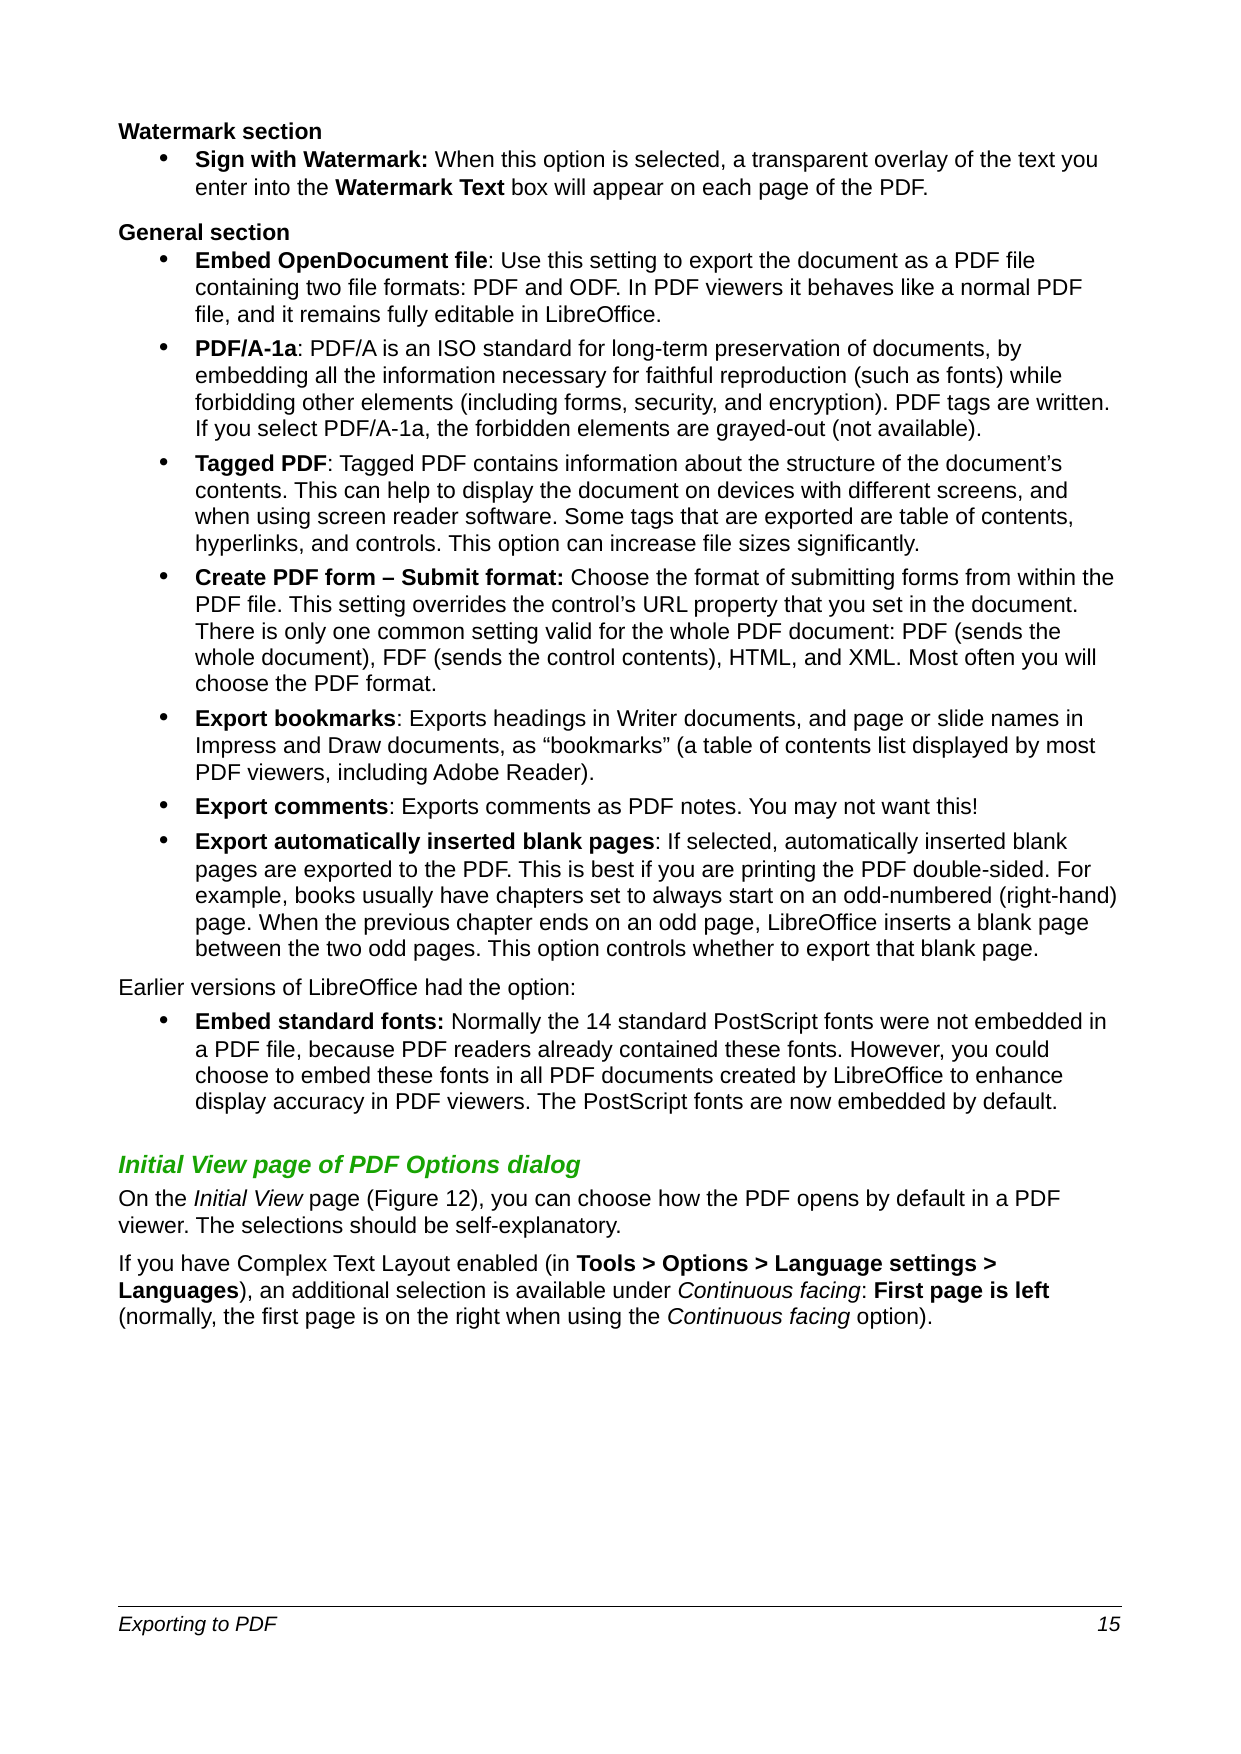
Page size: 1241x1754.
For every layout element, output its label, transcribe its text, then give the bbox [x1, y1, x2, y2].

list Export automatically inserted blank pages: If selected, automatically inserted blank pages are exported to the PDF. This is best if you are printing the PDF double-sided. For example, books usually have chapters set to always start on an odd-numbered (right-hand) page. When the previous chapter ends on an odd page, LibreOffice inserts a blank page between the two odd pages. This option controls whether to export that blank page. [156, 827, 1122, 961]
text General section [118, 219, 1122, 245]
list Create PDF form – Submit format: Choose the format of submitting forms from within the PDF file. This setting overrides the control’s URL property that you set in the document. There is only one common setting valid for the whole PDF document: PDF (sends the whole document), FDF (sends the control contents), HTML, and XML. Most often you will choose the PDF format. [156, 562, 1122, 697]
list Embed OpenDocument file: Use this setting to export the document as a PDF file containing two file formats: PDF and ODF. In PDF viewers it behaves like a normal PDF file, and it remains fully editable in LibreOffice. [156, 245, 1122, 327]
list Earlier versions of LibreOffice had the option: [118, 973, 1122, 1000]
text If you have Complex Text Layout enabled (in Tools > Options > Language settings > Languages), an additional selection is available under Continuous facing: First page is left (normally, the first page is on the right when using the Continuous facing option). [118, 1250, 1122, 1329]
list Export bookmarks: Exports headings in Writer documents, and page or slide names in Impress and Draw documents, as “bookmarks” (a table of contents list displayed by most PDF viewers, including Adobe Reader). [156, 703, 1122, 785]
list Sign with Watermark: When this option is selected, a transparent overlay of the text you enter into the Watermark Text box will appear on each page of the PDF. [156, 144, 1122, 200]
text Watermark section [118, 118, 1122, 144]
subtitle Initial View page of PDF Options dialog [118, 1150, 1122, 1179]
list Export comments: Exports comments as PDF notes. You may not want this! [156, 791, 1122, 820]
text On the Initial View page (Figure 12), you can choose how the PDF opens by default in a PDF viewer. The selections should be self-explanatory. [118, 1185, 1122, 1238]
list Tagged PDF: Tagged PDF contains information about the structure of the document’s contents. This can help to display the document on devices with different screens, and when using screen reader software. Some tags that are exported are table of contents, hyperlinks, and controls. This option can increase file sizes significantly. [156, 448, 1122, 556]
list PDF/A-1a: PDF/A is an ISO standard for long-term preservation of documents, by embedding all the information necessary for faithful reproduction (such as fonts) while forbidding other elements (including forms, security, and encryption). PDF tags are written. If you select PDF/A-1a, the forbidden elements are grayed-out (not available). [156, 333, 1122, 441]
list Embed standard fonts: Normally the 14 standard PostScript fonts were not embedded in a PDF file, because PDF readers already contained these fonts. However, you could choose to embed these fonts in all PDF documents created by LibreOffice to enhance display accuracy in PDF viewers. The PostScript fonts are now embedded by default. [156, 1006, 1122, 1114]
